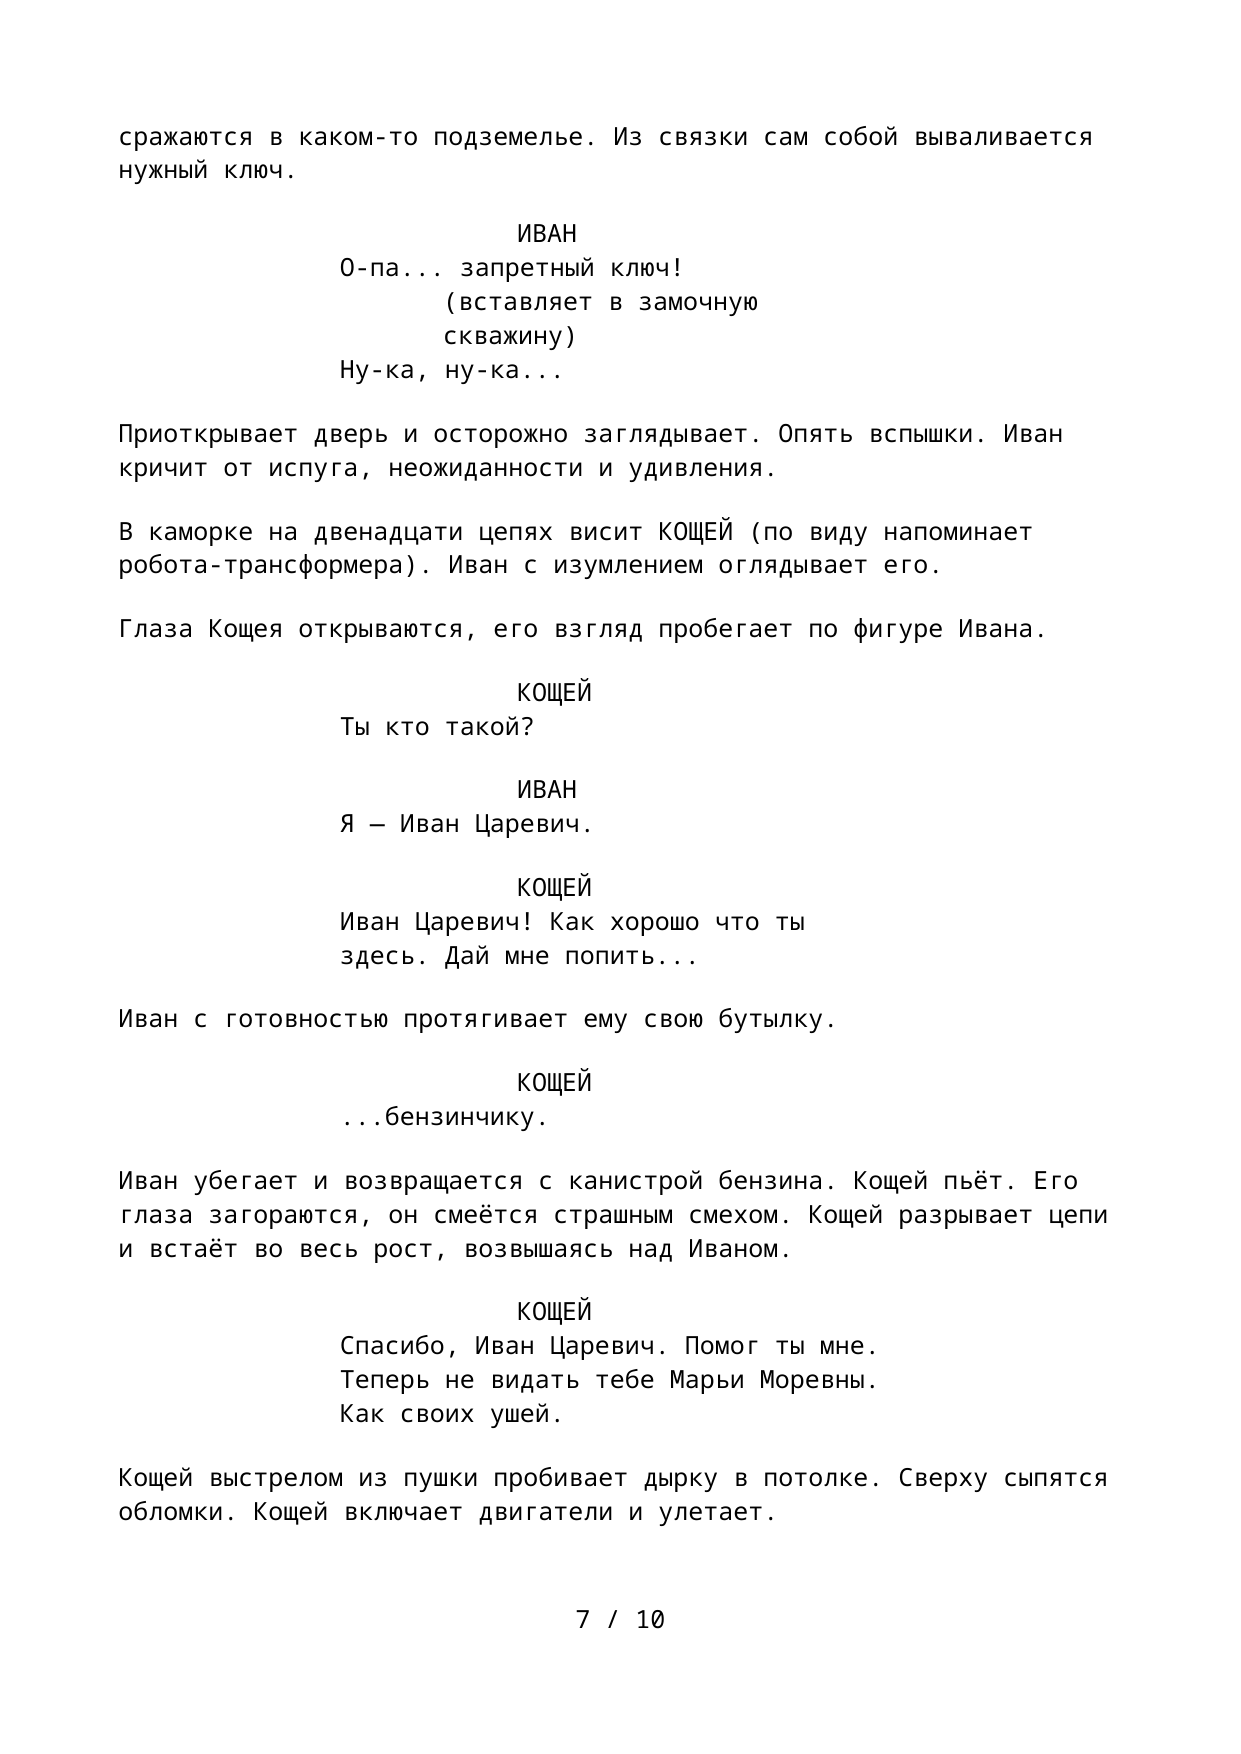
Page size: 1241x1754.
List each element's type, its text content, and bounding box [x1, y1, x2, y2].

text Ты кто такой? [339, 708, 901, 742]
text Спасибо, Иван Царевич. Помог ты мне. Теперь не видать тебе Марьи Моревны. Как своих ушей. [339, 1328, 901, 1430]
text О-па... запретный ключ! [339, 250, 901, 284]
text Ну-ка, ну-ка... [339, 352, 901, 386]
text КОЩЕЙ [517, 1065, 1122, 1099]
text Иван убегает и возвращается с канистрой бензина. Кощей пьёт. Его глаза загораются, он смеётся страшным смехом. Кощей разрывает цепи и встаёт во весь рост, возвышаясь над Иваном. [118, 1162, 1122, 1264]
text Иван Царевич! Как хорошо что ты здесь. Дай мне попить... [339, 903, 901, 972]
text В каморке на двенадцати цепях висит КОЩЕЙ (по виду напоминает робота-трансформера). Иван с изумлением оглядывает его. [118, 513, 1122, 581]
text сражаются в каком-то подземелье. Из связки сам собой вываливается нужный ключ. [118, 118, 1122, 186]
text ...бензинчику. [339, 1099, 901, 1133]
text ИВАН [517, 772, 1122, 806]
text КОЩЕЙ [517, 869, 1122, 903]
text Я — Иван Царевич. [339, 806, 901, 840]
text (вставляет в замочную скважину) [443, 284, 901, 352]
text КОЩЕЙ [517, 674, 1122, 708]
text Глаза Кощея открываются, его взгляд пробегает по фигуре Ивана. [118, 611, 1122, 645]
text Иван с готовностью протягивает ему свою бутылку. [118, 1001, 1122, 1035]
text ИВАН [517, 216, 1122, 250]
text Кощей выстрелом из пушки пробивает дырку в потолке. Сверху сыпятся обломки. Кощей включает двигатели и улетает. [118, 1460, 1122, 1528]
text КОЩЕЙ [517, 1294, 1122, 1328]
text Приоткрывает дверь и осторожно заглядывает. Опять вспышки. Иван кричит от испуга, неожиданности и удивления. [118, 416, 1122, 484]
